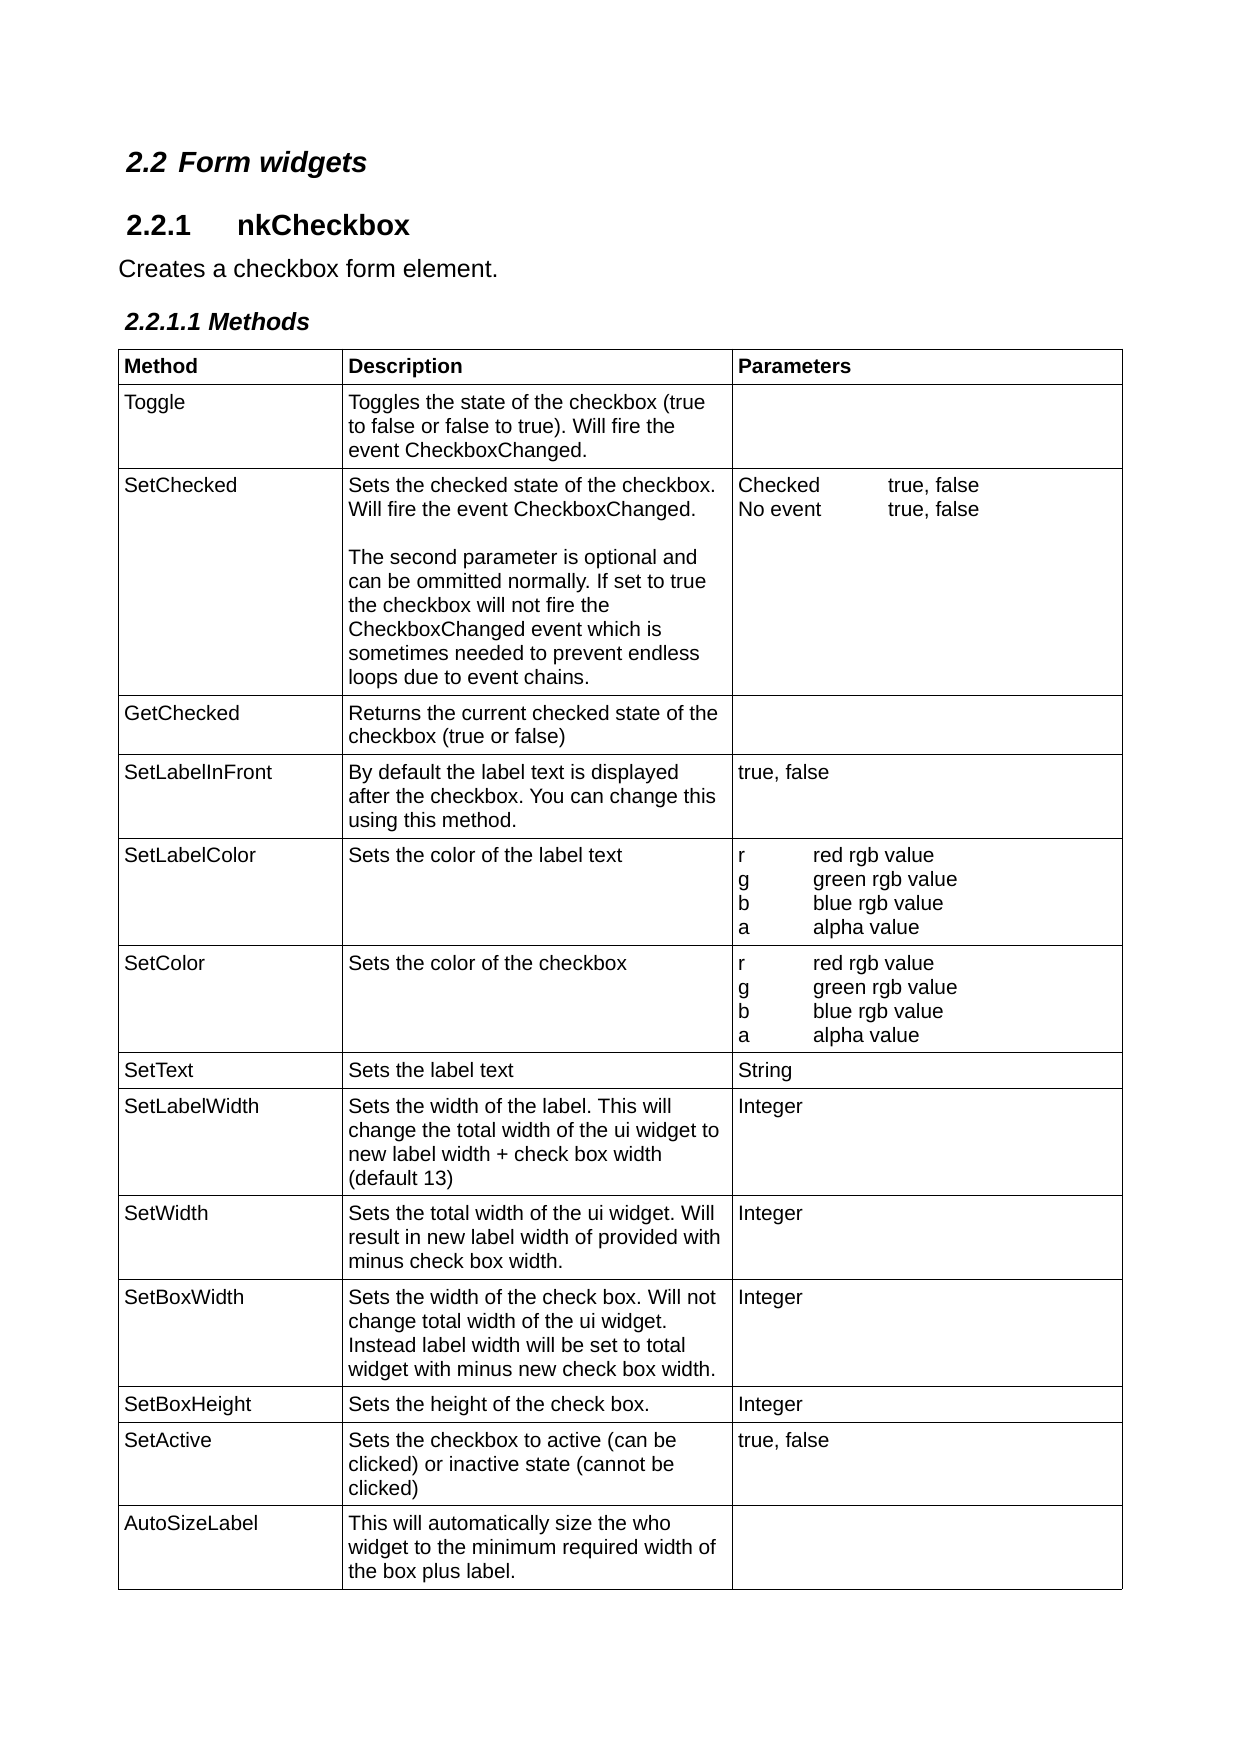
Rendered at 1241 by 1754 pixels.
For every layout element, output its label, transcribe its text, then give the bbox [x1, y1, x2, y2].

table_cell r red rgb value g green rgb value b blue rgb value a alpha value [733, 946, 1122, 1052]
table_cell Toggles the state of the checkbox (true to false or false to true). Will fire the event CheckboxChanged. [343, 385, 732, 467]
table_cell GetChecked [119, 696, 342, 754]
table_cell [733, 696, 1122, 754]
table_cell SetColor [119, 946, 342, 1052]
table_cell [733, 1506, 1122, 1588]
table_cell Checked true, false No event true, false [733, 469, 1122, 694]
table_cell Sets the checkbox to active (can be clicked) or inactive state (cannot be clicked) [343, 1423, 732, 1505]
table_cell By default the label text is displayed after the checkbox. You can change this using this method. [343, 755, 732, 837]
table_cell SetActive [119, 1423, 342, 1505]
table_cell SetBoxHeight [119, 1387, 342, 1422]
table_cell [733, 385, 1122, 467]
table_cell Integer [733, 1089, 1122, 1195]
subtitle Methods [118, 307, 1122, 336]
table_cell Integer [733, 1196, 1122, 1279]
table_header Parameters [733, 350, 1122, 384]
table_cell Toggle [119, 385, 342, 467]
text Creates a checkbox form element. [118, 254, 1122, 282]
table_cell This will automatically size the who widget to the minimum required width of the box plus label. [343, 1506, 732, 1588]
table_cell SetBoxWidth [119, 1280, 342, 1386]
table_cell SetChecked [119, 469, 342, 694]
table_cell true, false [733, 1423, 1122, 1505]
table_cell Integer [733, 1387, 1122, 1422]
table_cell Sets the label text [343, 1053, 732, 1088]
table_cell r red rgb value g green rgb value b blue rgb value a alpha value [733, 839, 1122, 945]
table_cell Returns the current checked state of the checkbox (true or false) [343, 696, 732, 754]
table_cell Sets the width of the check box. Will not change total width of the ui widget. Instead label width will be set to total widget with minus new check box width. [343, 1280, 732, 1386]
table_cell true, false [733, 755, 1122, 837]
table_cell Integer [733, 1280, 1122, 1386]
table_cell Sets the checked state of the checkbox. Will fire the event CheckboxChanged. The second parameter is optional and can be ommitted normally. If set to true the checkbox will not fire the CheckboxChanged event which is sometimes needed to prevent endless loops due to event chains. [343, 469, 732, 694]
subtitle nkCheckbox [118, 208, 1122, 241]
table_cell SetLabelWidth [119, 1089, 342, 1195]
table_cell String [733, 1053, 1122, 1088]
table_cell SetText [119, 1053, 342, 1088]
table_cell Sets the total width of the ui widget. Will result in new label width of provided with minus check box width. [343, 1196, 732, 1279]
table_cell SetWidth [119, 1196, 342, 1279]
table_cell Sets the color of the checkbox [343, 946, 732, 1052]
table_cell Sets the width of the label. This will change the total width of the ui widget to new label width + check box width (default 13) [343, 1089, 732, 1195]
table_cell AutoSizeLabel [119, 1506, 342, 1588]
table_cell Sets the color of the label text [343, 839, 732, 945]
table_cell SetLabelInFront [119, 755, 342, 837]
table_cell SetLabelColor [119, 839, 342, 945]
subtitle Form widgets [118, 145, 1122, 178]
table_cell Sets the height of the check box. [343, 1387, 732, 1422]
table_header Description [343, 350, 732, 384]
table_header Method [119, 350, 342, 384]
